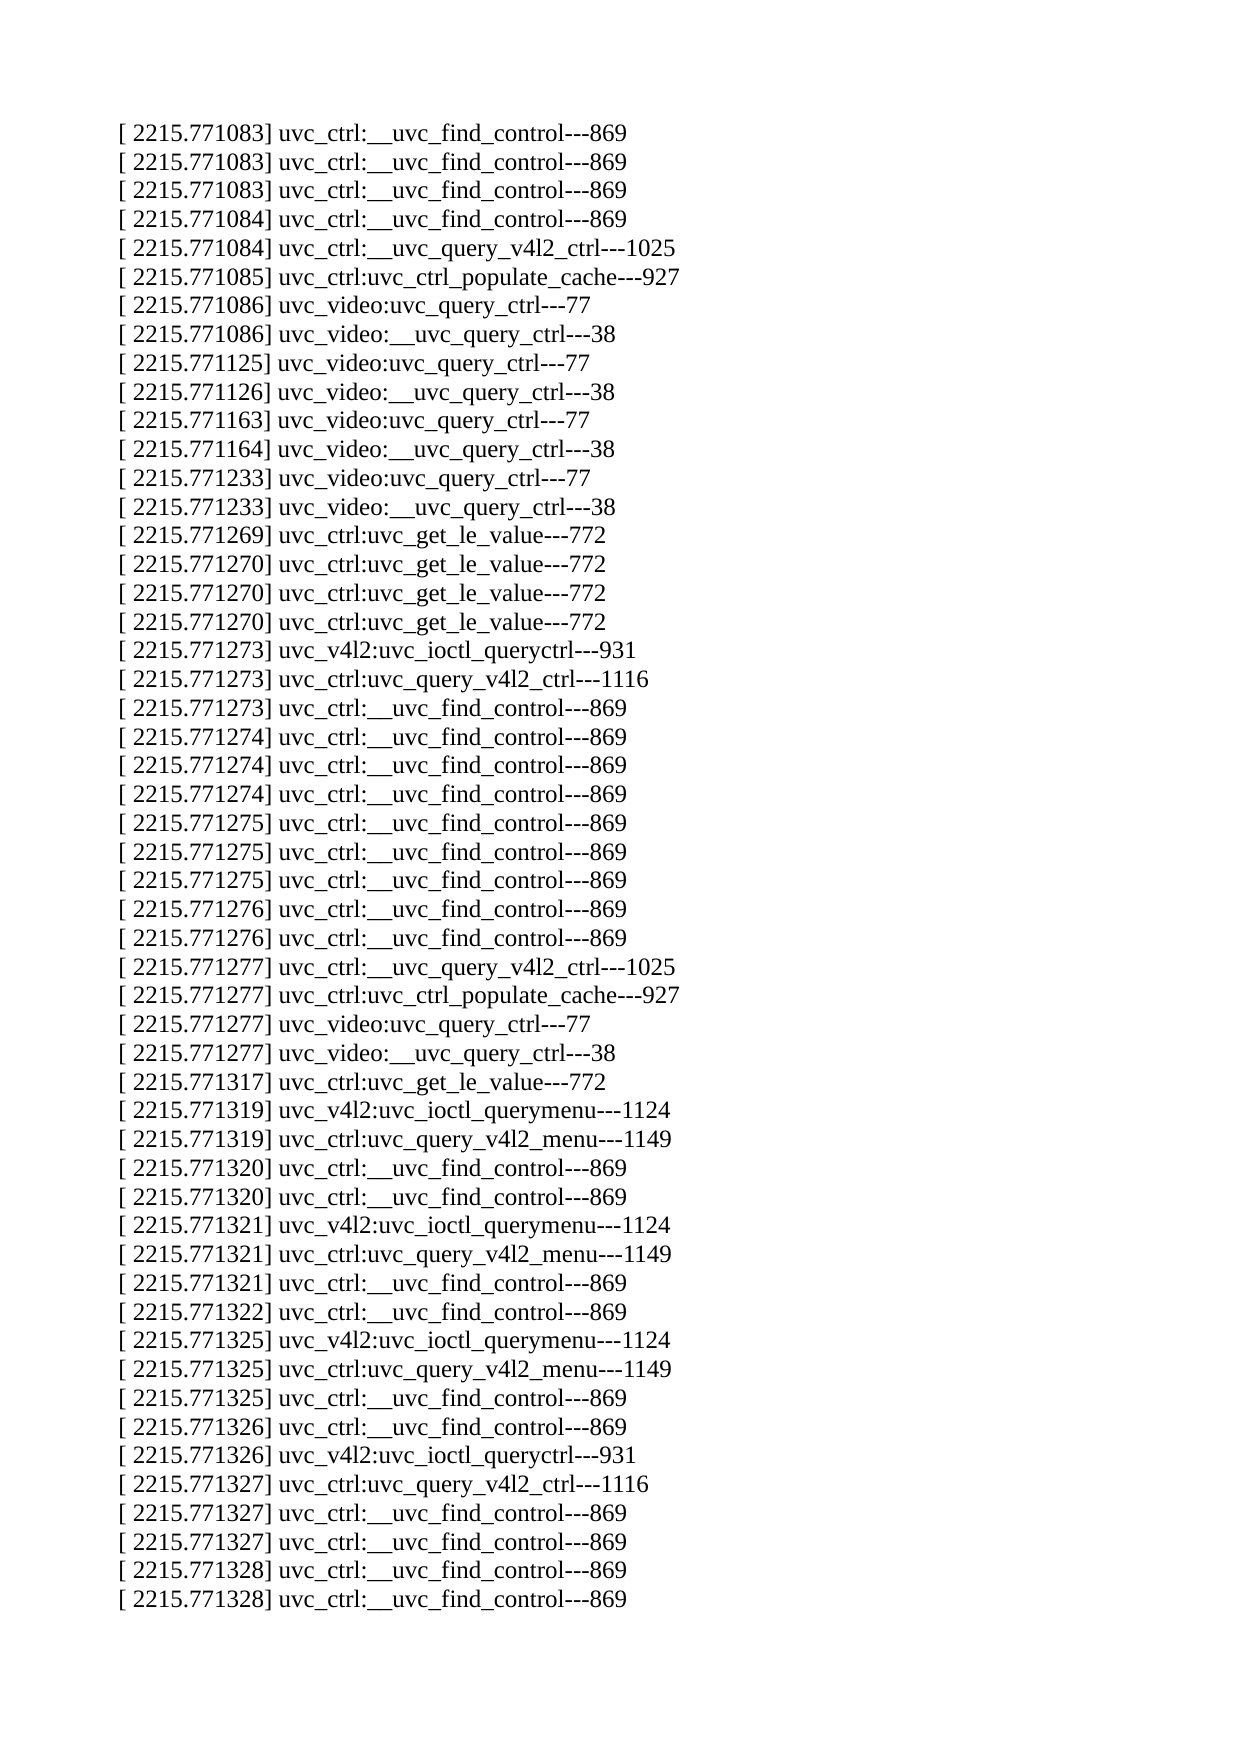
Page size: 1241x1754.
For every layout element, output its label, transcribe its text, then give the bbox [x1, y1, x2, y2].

text [ 2215.771319] uvc_v4l2:uvc_ioctl_querymenu---1124 [118, 1096, 1122, 1124]
text [ 2215.771125] uvc_video:uvc_query_ctrl---77 [118, 348, 1122, 377]
text [ 2215.771327] uvc_ctrl:__uvc_find_control---869 [118, 1498, 1122, 1527]
text [ 2215.771327] uvc_ctrl:uvc_query_v4l2_ctrl---1116 [118, 1469, 1122, 1498]
text [ 2215.771163] uvc_video:uvc_query_ctrl---77 [118, 406, 1122, 434]
text [ 2215.771084] uvc_ctrl:__uvc_query_v4l2_ctrl---1025 [118, 233, 1122, 262]
text [ 2215.771328] uvc_ctrl:__uvc_find_control---869 [118, 1556, 1122, 1584]
text [ 2215.771270] uvc_ctrl:uvc_get_le_value---772 [118, 607, 1122, 636]
text [ 2215.771086] uvc_video:__uvc_query_ctrl---38 [118, 319, 1122, 348]
text [ 2215.771233] uvc_video:__uvc_query_ctrl---38 [118, 492, 1122, 521]
text [ 2215.771277] uvc_video:__uvc_query_ctrl---38 [118, 1038, 1122, 1067]
text [ 2215.771270] uvc_ctrl:uvc_get_le_value---772 [118, 578, 1122, 607]
text [ 2215.771083] uvc_ctrl:__uvc_find_control---869 [118, 176, 1122, 204]
text [ 2215.771277] uvc_ctrl:__uvc_query_v4l2_ctrl---1025 [118, 952, 1122, 981]
text [ 2215.771328] uvc_ctrl:__uvc_find_control---869 [118, 1584, 1122, 1613]
text [ 2215.771321] uvc_ctrl:uvc_query_v4l2_menu---1149 [118, 1239, 1122, 1268]
text [ 2215.771277] uvc_ctrl:uvc_ctrl_populate_cache---927 [118, 981, 1122, 1009]
text [ 2215.771319] uvc_ctrl:uvc_query_v4l2_menu---1149 [118, 1124, 1122, 1153]
text [ 2215.771277] uvc_video:uvc_query_ctrl---77 [118, 1009, 1122, 1038]
text [ 2215.771233] uvc_video:uvc_query_ctrl---77 [118, 463, 1122, 492]
text [ 2215.771276] uvc_ctrl:__uvc_find_control---869 [118, 923, 1122, 952]
text [ 2215.771164] uvc_video:__uvc_query_ctrl---38 [118, 434, 1122, 463]
text [ 2215.771274] uvc_ctrl:__uvc_find_control---869 [118, 779, 1122, 808]
text [ 2215.771320] uvc_ctrl:__uvc_find_control---869 [118, 1182, 1122, 1211]
text [ 2215.771275] uvc_ctrl:__uvc_find_control---869 [118, 808, 1122, 837]
text [ 2215.771273] uvc_ctrl:__uvc_find_control---869 [118, 693, 1122, 722]
text [ 2215.771274] uvc_ctrl:__uvc_find_control---869 [118, 722, 1122, 751]
text [ 2215.771273] uvc_ctrl:uvc_query_v4l2_ctrl---1116 [118, 664, 1122, 693]
text [ 2215.771320] uvc_ctrl:__uvc_find_control---869 [118, 1153, 1122, 1182]
text [ 2215.771325] uvc_ctrl:uvc_query_v4l2_menu---1149 [118, 1354, 1122, 1383]
text [ 2215.771321] uvc_ctrl:__uvc_find_control---869 [118, 1268, 1122, 1297]
text [ 2215.771321] uvc_v4l2:uvc_ioctl_querymenu---1124 [118, 1211, 1122, 1239]
text [ 2215.771276] uvc_ctrl:__uvc_find_control---869 [118, 894, 1122, 923]
text [ 2215.771325] uvc_v4l2:uvc_ioctl_querymenu---1124 [118, 1326, 1122, 1354]
text [ 2215.771327] uvc_ctrl:__uvc_find_control---869 [118, 1527, 1122, 1556]
text [ 2215.771326] uvc_v4l2:uvc_ioctl_queryctrl---931 [118, 1441, 1122, 1469]
text [ 2215.771326] uvc_ctrl:__uvc_find_control---869 [118, 1412, 1122, 1441]
text [ 2215.771086] uvc_video:uvc_query_ctrl---77 [118, 291, 1122, 319]
text [ 2215.771126] uvc_video:__uvc_query_ctrl---38 [118, 377, 1122, 406]
text [ 2215.771270] uvc_ctrl:uvc_get_le_value---772 [118, 549, 1122, 578]
text [ 2215.771084] uvc_ctrl:__uvc_find_control---869 [118, 204, 1122, 233]
text [ 2215.771083] uvc_ctrl:__uvc_find_control---869 [118, 147, 1122, 176]
text [ 2215.771275] uvc_ctrl:__uvc_find_control---869 [118, 837, 1122, 866]
text [ 2215.771317] uvc_ctrl:uvc_get_le_value---772 [118, 1067, 1122, 1096]
text [ 2215.771322] uvc_ctrl:__uvc_find_control---869 [118, 1297, 1122, 1326]
text [ 2215.771269] uvc_ctrl:uvc_get_le_value---772 [118, 521, 1122, 549]
text [ 2215.771085] uvc_ctrl:uvc_ctrl_populate_cache---927 [118, 262, 1122, 291]
text [ 2215.771083] uvc_ctrl:__uvc_find_control---869 [118, 118, 1122, 147]
text [ 2215.771275] uvc_ctrl:__uvc_find_control---869 [118, 866, 1122, 894]
text [ 2215.771273] uvc_v4l2:uvc_ioctl_queryctrl---931 [118, 636, 1122, 664]
text [ 2215.771274] uvc_ctrl:__uvc_find_control---869 [118, 751, 1122, 779]
text [ 2215.771325] uvc_ctrl:__uvc_find_control---869 [118, 1383, 1122, 1412]
